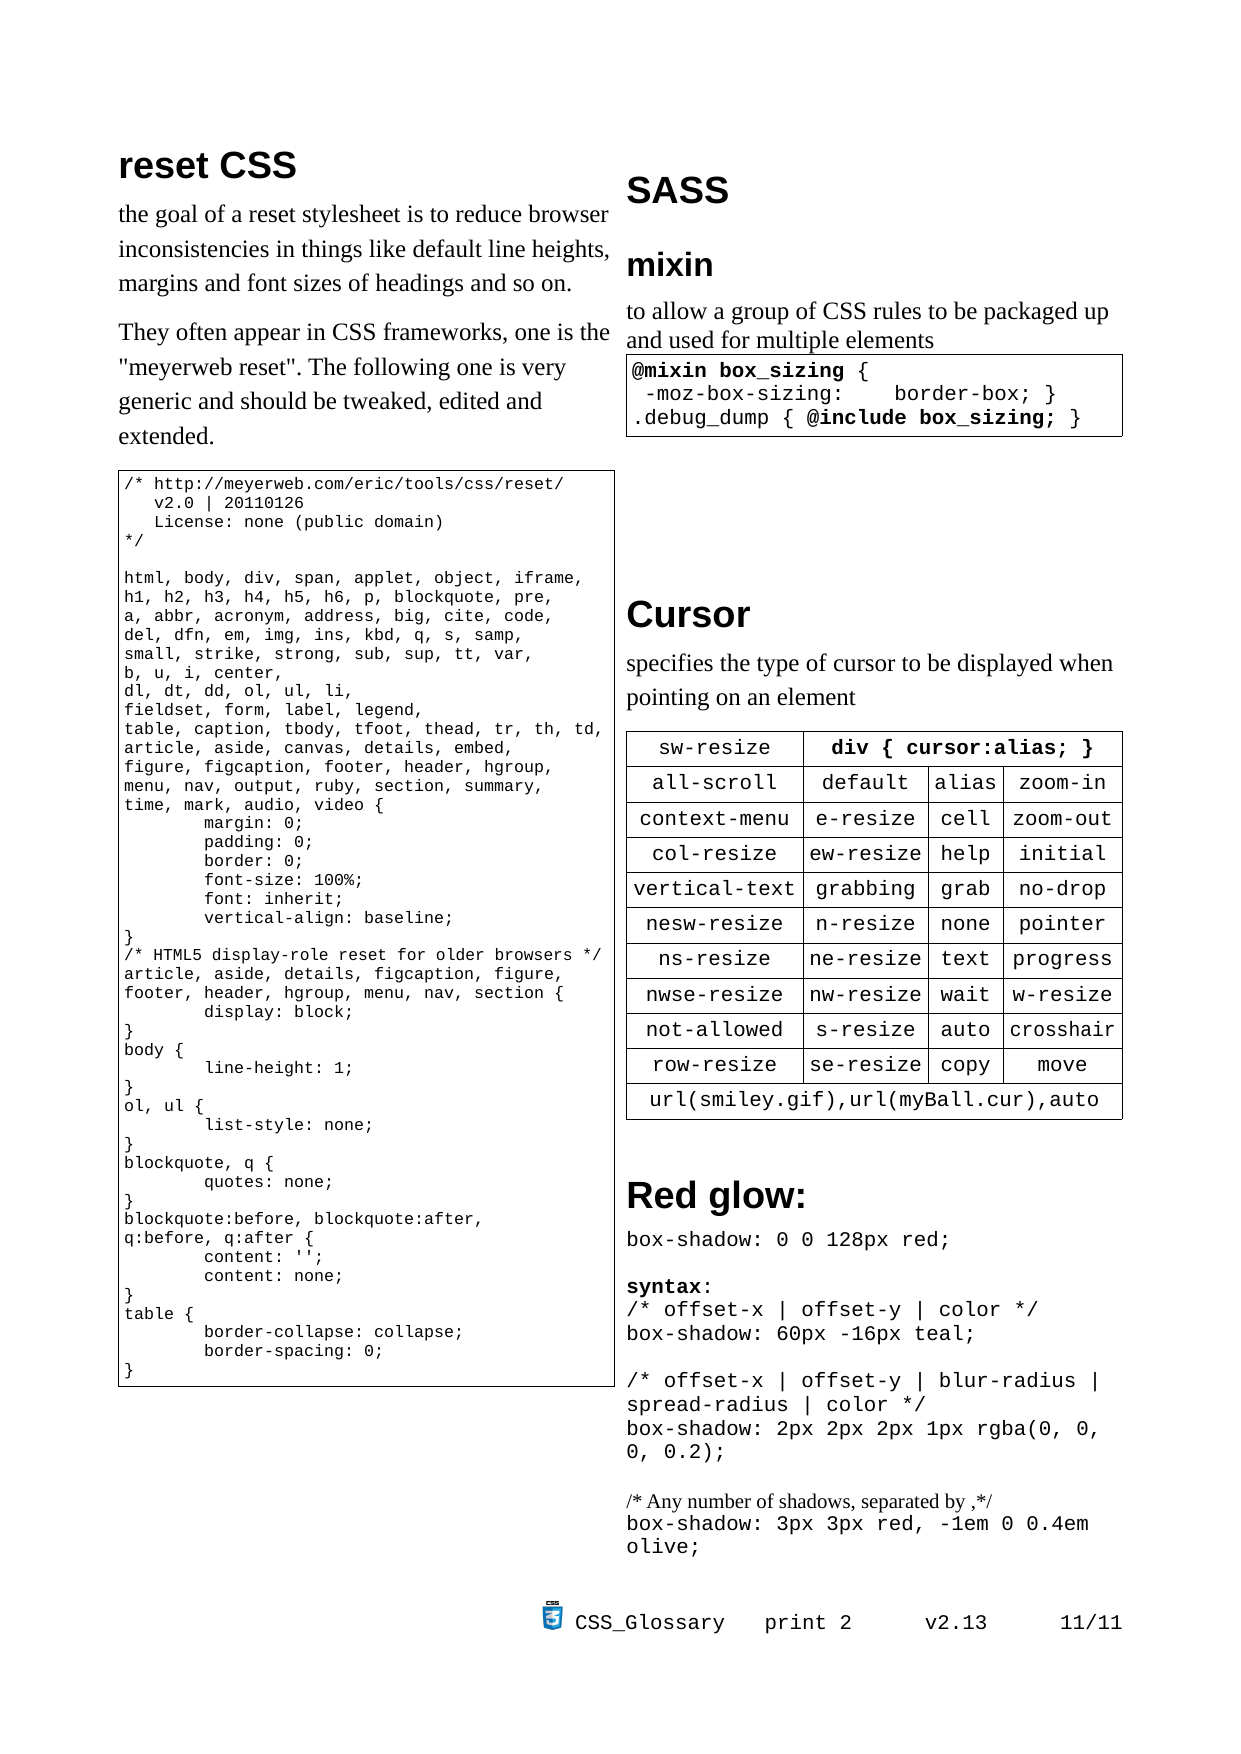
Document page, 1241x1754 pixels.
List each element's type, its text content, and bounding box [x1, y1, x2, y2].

table_cell e-resize [804, 803, 928, 837]
text box-shadow: 3px 3px red, -1em 0 0.4em olive; [626, 1513, 1122, 1560]
text specifies the type of cursor to be displayed when pointing on an element [626, 648, 1122, 711]
table_cell cell [929, 803, 1003, 837]
table_cell nesw-resize [627, 908, 803, 942]
table_cell col-resize [627, 838, 803, 872]
text /* offset-x | offset-y | color */ [626, 1299, 1122, 1323]
table_cell progress [1004, 944, 1122, 978]
table_cell move [1004, 1049, 1122, 1083]
subtitle SASS [626, 168, 1122, 212]
table_cell grab [929, 873, 1003, 907]
table_cell context-menu [627, 803, 803, 837]
table_header /* http://meyerweb.com/eric/tools/css/reset/ v2.0 | 20110126 License: none (public domain) */ html, body, div, span, applet, object, iframe, h1, h2, h3, h4, h5, h6, p, blockquote, pre, a, abbr, acronym, address, big, cite, code, del, dfn, em, img, ins, kbd, q, s, samp, small, strike, strong, sub, sup, tt, var, b, u, i, center, dl, dt, dd, ol, ul, li, fieldset, form, label, legend, table, caption, tbody, tfoot, thead, tr, th, td, article, aside, canvas, details, embed, figure, figcaption, footer, header, hgroup, menu, nav, output, ruby, section, summary, time, mark, audio, video { margin: 0; padding: 0; border: 0; font-size: 100%; font: inherit; vertical-align: baseline; } /* HTML5 display-role reset for older browsers */ article, aside, details, figcaption, figure, footer, header, hgroup, menu, nav, section { display: block; } body { line-height: 1; } ol, ul { list-style: none; } blockquote, q { quotes: none; } blockquote:before, blockquote:after, q:before, q:after { content: ''; content: none; } table { border-collapse: collapse; border-spacing: 0; } [119, 471, 614, 1386]
table_cell vertical-text [627, 873, 803, 907]
table_cell nwse-resize [627, 979, 803, 1013]
table_cell ew-resize [804, 838, 928, 872]
text the goal of a reset stylesheet is to reduce browser inconsistencies in things like default line heights, margins and font sizes of headings and so on. [118, 199, 614, 297]
text /* Any number of shadows, separated by ,*/ [626, 1489, 1122, 1513]
table_cell copy [929, 1049, 1003, 1083]
text /* offset-x | offset-y | blur-radius | spread-radius | color */ [626, 1370, 1122, 1418]
text box-shadow: 2px 2px 2px 1px rgba(0, 0, 0, 0.2); [626, 1418, 1122, 1465]
table_cell auto [929, 1014, 1003, 1048]
table_header div { cursor:alias; } [804, 732, 1122, 766]
subtitle mixin [626, 245, 1122, 284]
table_cell none [929, 908, 1003, 942]
table_cell w-resize [1004, 979, 1122, 1013]
table_cell zoom-out [1004, 803, 1122, 837]
table_cell nw-resize [804, 979, 928, 1013]
table_cell zoom-in [1004, 767, 1122, 802]
table_cell help [929, 838, 1003, 872]
table_cell default [804, 767, 928, 802]
subtitle reset CSS [118, 143, 614, 187]
table_cell wait [929, 979, 1003, 1013]
text box-shadow: 60px -16px teal; [626, 1323, 1122, 1347]
table_cell alias [929, 767, 1003, 802]
text to allow a group of CSS rules to be packaged up and used for multiple elements [626, 296, 1122, 354]
table_cell ne-resize [804, 944, 928, 978]
subtitle Cursor [626, 592, 1122, 635]
table_cell se-resize [804, 1049, 928, 1083]
table_cell not-allowed [627, 1014, 803, 1048]
text They often appear in CSS frameworks, one is the "meyerweb reset". The following one is very generic and should be tweaked, edited and extended. [118, 317, 614, 449]
table_cell url(smiley.gif),url(myBall.cur),auto [627, 1084, 1122, 1118]
table_cell grabbing [804, 873, 928, 907]
table_cell no-drop [1004, 873, 1122, 907]
text box-shadow: 0 0 128px red; [626, 1228, 1122, 1252]
table_cell text [929, 944, 1003, 978]
picture [542, 1601, 563, 1630]
table_cell row-resize [627, 1049, 803, 1083]
table_cell crosshair [1004, 1014, 1122, 1048]
subtitle Red glow: [626, 1172, 1122, 1216]
table_cell initial [1004, 838, 1122, 872]
table_cell s-resize [804, 1014, 928, 1048]
table_cell ns-resize [627, 944, 803, 978]
table_cell pointer [1004, 908, 1122, 942]
table_header sw-resize [627, 732, 803, 766]
table_header @mixin box_sizing { -moz-box-sizing: border-box; } .debug_dump { @include box_sizing; } [627, 355, 1122, 436]
table_cell all-scroll [627, 767, 803, 802]
text syntax: [626, 1276, 1122, 1299]
table_cell n-resize [804, 908, 928, 942]
